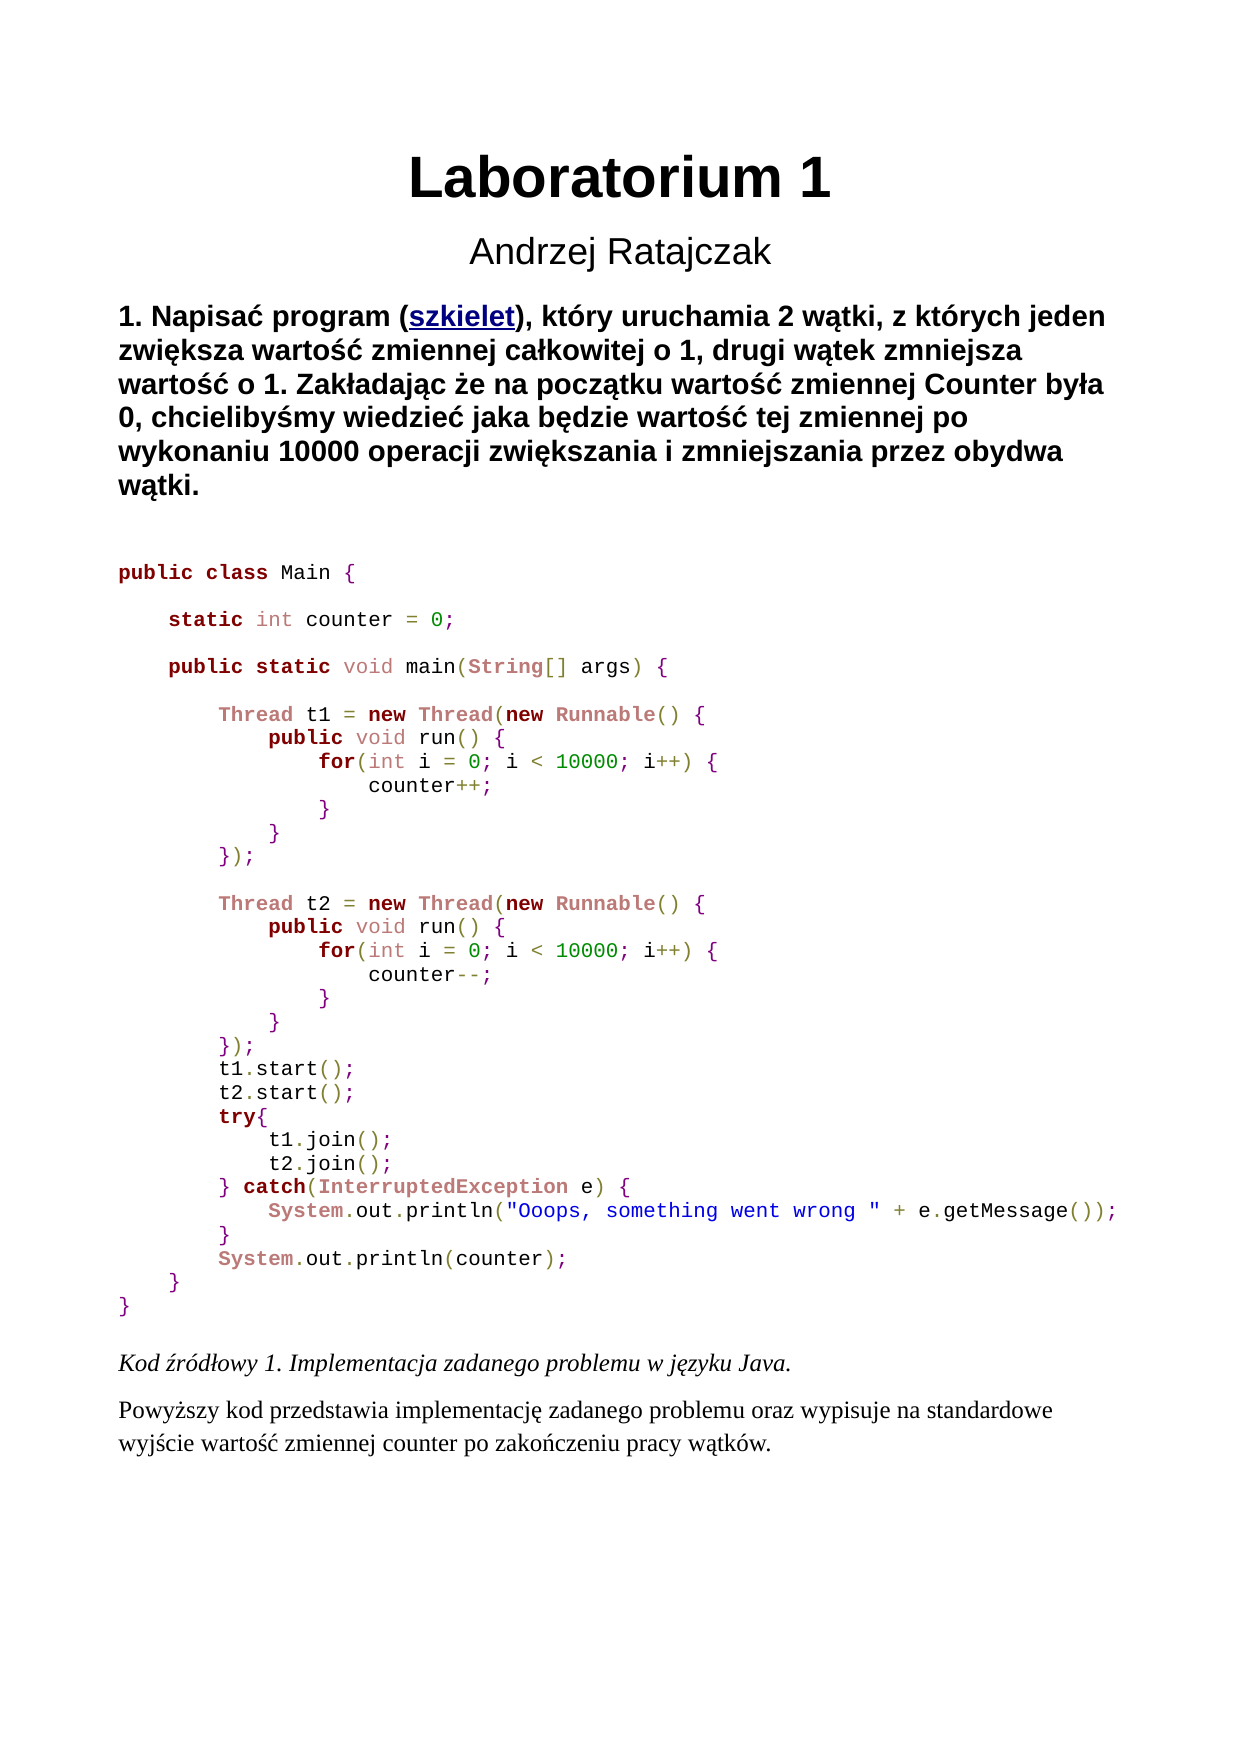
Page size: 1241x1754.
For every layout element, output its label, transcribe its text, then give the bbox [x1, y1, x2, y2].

text } [118, 798, 1122, 822]
text Powyższy kod przedstawia implementację zadanego problemu oraz wypisuje na standardowe wyjście wartość zmiennej counter po zakończeniu pracy wątków. [118, 1396, 1122, 1457]
text counter++; [118, 774, 1122, 798]
text t2.start(); [118, 1082, 1122, 1106]
text public void run() { [118, 916, 1122, 940]
text t2.join(); [118, 1153, 1122, 1177]
text static int counter = 0; [118, 609, 1122, 633]
text t1.join(); [118, 1129, 1122, 1153]
text } [118, 1224, 1122, 1247]
text public class Main { [118, 562, 1122, 585]
subtitle 1. Napisać program (szkielet), który uruchamia 2 wątki, z których jeden zwiększa wartość zmiennej całkowitej o 1, drugi wątek zmniejsza wartość o 1. Zakładając że na początku wartość zmiennej Counter była 0, chcielibyśmy wiedzieć jaka będzie wartość tej zmiennej po wykonaniu 10000 operacji zwiększania i zmniejszania przez obydwa wątki. [118, 299, 1122, 502]
text } catch(InterruptedException e) { [118, 1177, 1122, 1200]
text }); [118, 1035, 1122, 1058]
text } [118, 1295, 1122, 1318]
text try{ [118, 1106, 1122, 1129]
text Kod źródłowy 1. Implementacja zadanego problemu w języku Java. [118, 1348, 1122, 1377]
text for(int i = 0; i < 10000; i++) { [118, 751, 1122, 774]
text } [118, 1011, 1122, 1035]
text } [118, 822, 1122, 846]
text public void run() { [118, 727, 1122, 751]
text System.out.println("Ooops, something went wrong " + e.getMessage()); [118, 1200, 1122, 1224]
text t1.start(); [118, 1058, 1122, 1082]
text System.out.println(counter); [118, 1247, 1122, 1271]
text } [118, 1271, 1122, 1295]
subtitle Andrzej Ratajczak [118, 229, 1122, 272]
text Thread t2 = new Thread(new Runnable() { [118, 893, 1122, 916]
title Laboratorium 1 [118, 143, 1122, 210]
text }); [118, 846, 1122, 869]
text public static void main(String[] args) { [118, 656, 1122, 680]
text Thread t1 = new Thread(new Runnable() { [118, 704, 1122, 727]
text } [118, 987, 1122, 1011]
text counter--; [118, 964, 1122, 987]
text for(int i = 0; i < 10000; i++) { [118, 940, 1122, 964]
